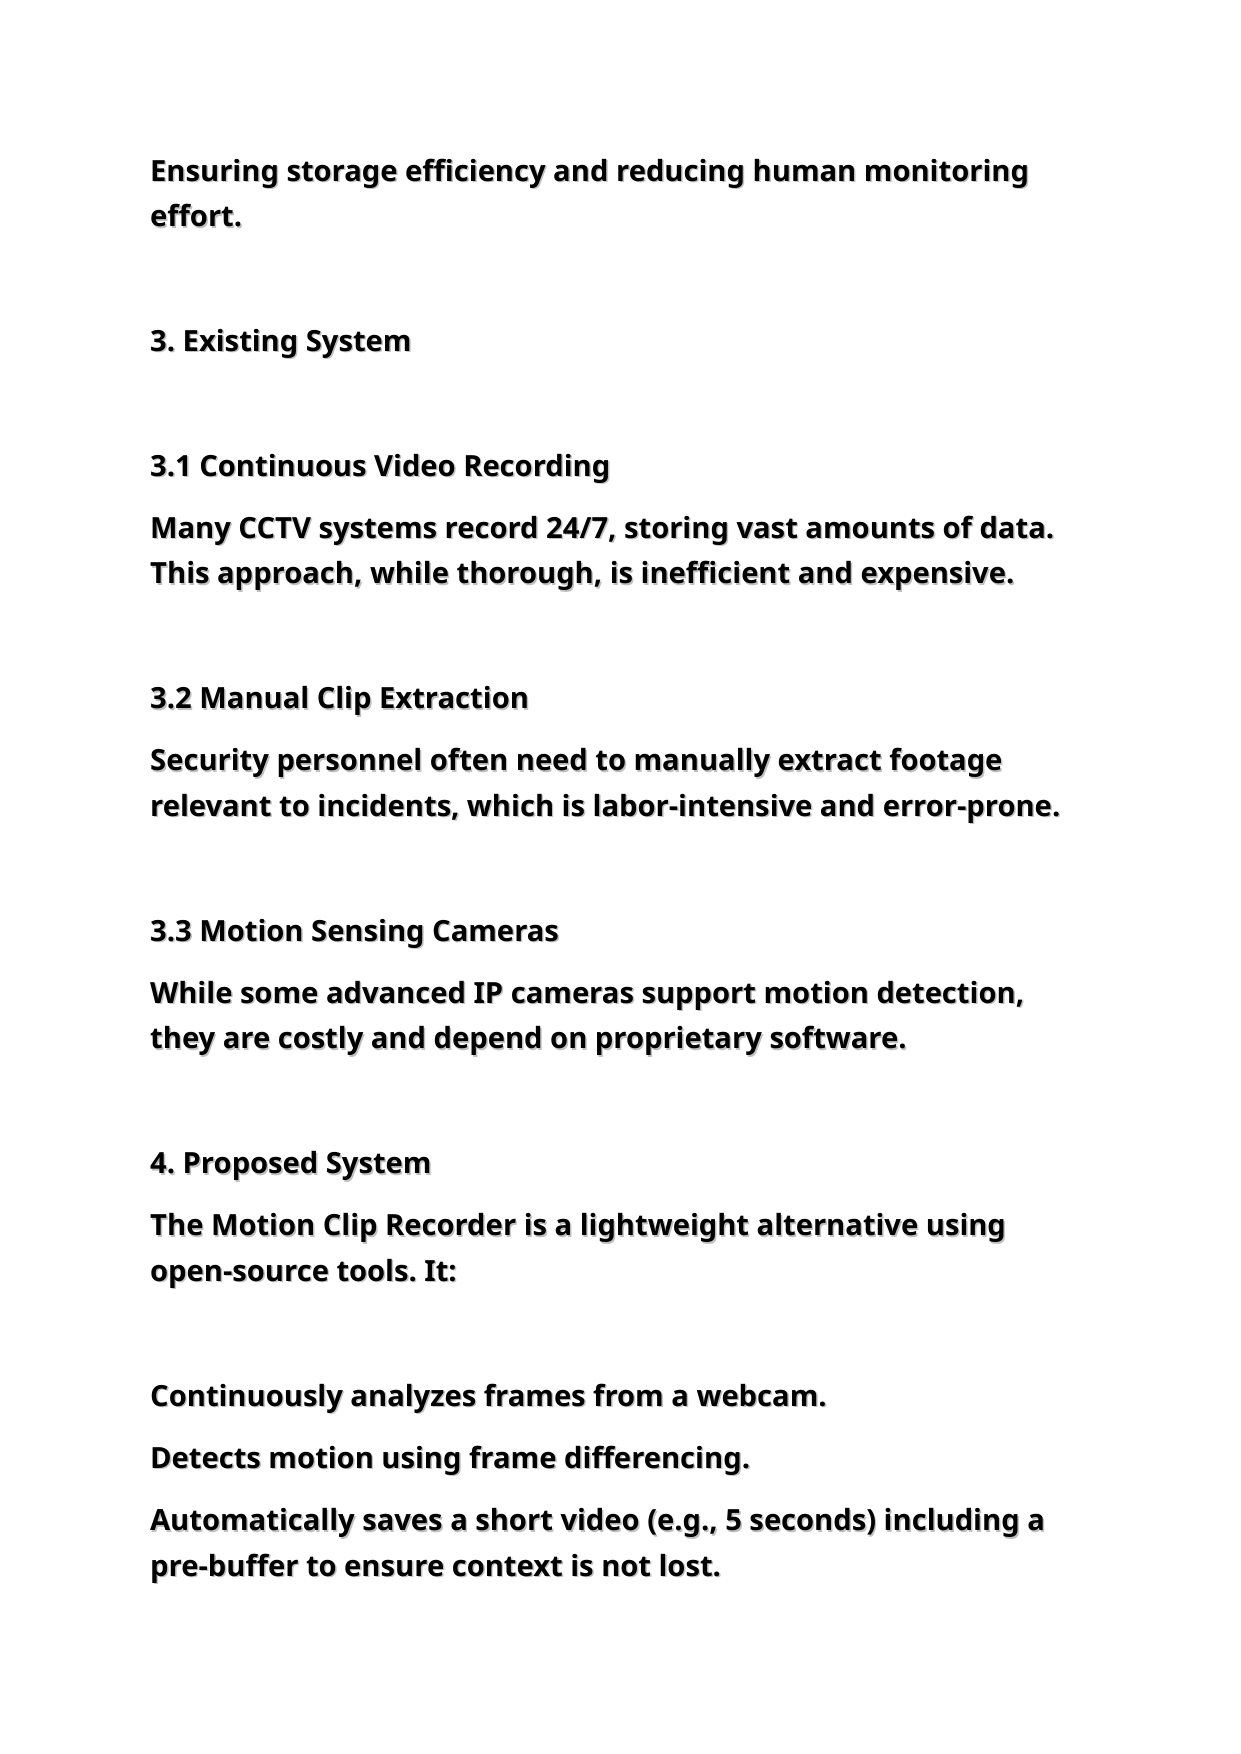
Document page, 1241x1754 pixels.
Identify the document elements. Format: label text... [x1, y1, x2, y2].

text Automatically saves a short video (e.g., 5 seconds) including a pre-buffer to ensure context is not lost. [150, 1499, 1090, 1585]
text While some advanced IP cameras support motion detection, they are costly and depend on proprietary software. [150, 972, 1090, 1057]
text Continuously analyzes frames from a webcam. [150, 1375, 1090, 1414]
text The Motion Clip Recorder is a lightweight alternative using open-source tools. It: [150, 1204, 1090, 1290]
text Security personnel often need to manually extract footage relevant to incidents, which is labor-intensive and error-prone. [150, 739, 1090, 825]
text Many CCTV systems record 24/7, storing vast amounts of data. This approach, while thorough, is inefficient and expensive. [150, 507, 1090, 592]
text Ensuring storage efficiency and reducing human monitoring effort. [150, 150, 1090, 235]
text 3. Existing System [150, 320, 1090, 360]
text 3.2 Manual Clip Extraction [150, 677, 1090, 717]
text Detects motion using frame differencing. [150, 1437, 1090, 1477]
text 3.3 Motion Sensing Cameras [150, 910, 1090, 949]
text 3.1 Continuous Video Recording [150, 445, 1090, 484]
text 4. Proposed System [150, 1142, 1090, 1182]
